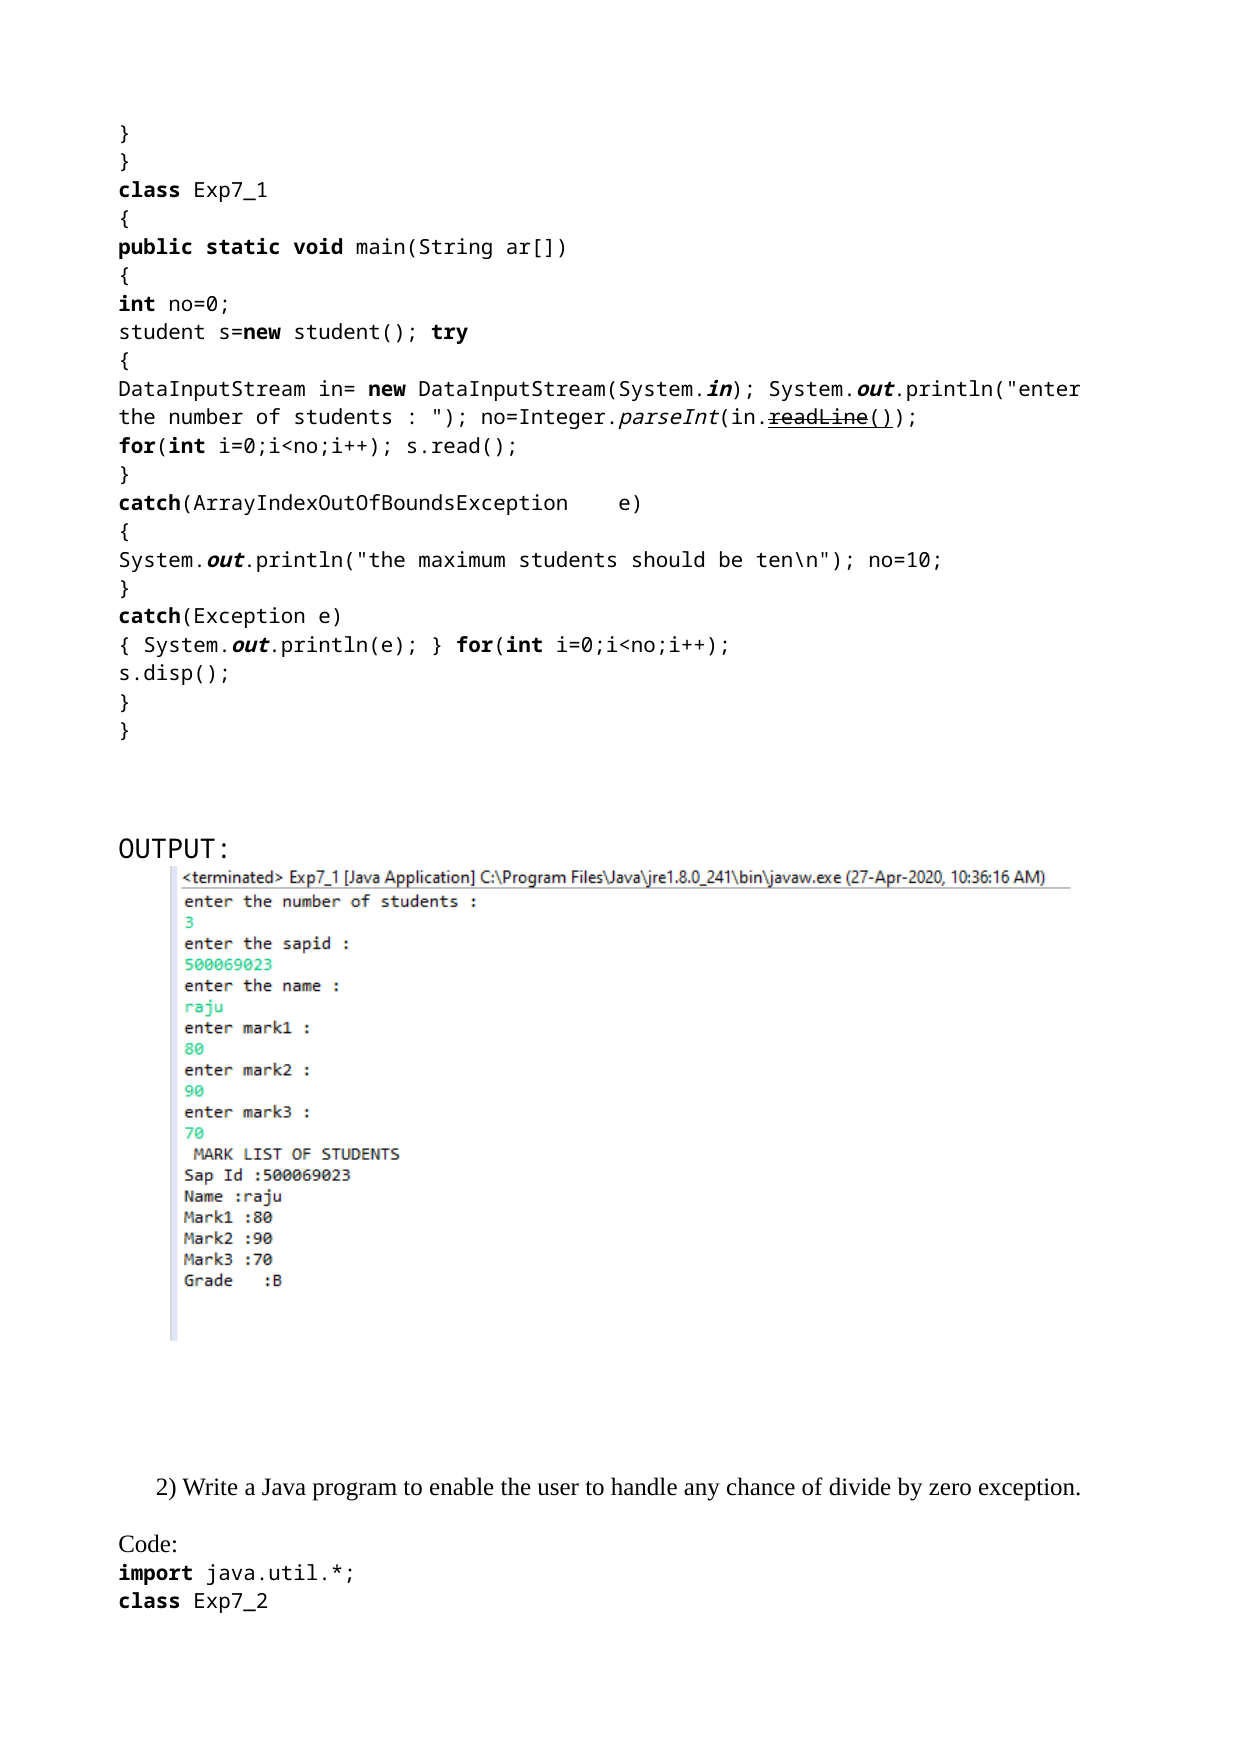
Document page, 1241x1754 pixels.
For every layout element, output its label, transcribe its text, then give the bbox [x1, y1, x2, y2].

text { [118, 260, 1122, 289]
text } [118, 459, 1122, 488]
text DataInputStream in= new DataInputStream(System.in); System.out.println("enter the number of students : "); no=Integer.parseInt(in.readLine()); [118, 374, 1122, 431]
text student s=new student(); try [118, 317, 1122, 346]
text } [118, 118, 1122, 147]
text class Exp7_1 [118, 175, 1122, 203]
text OUTPUT: [118, 829, 1122, 866]
text } [118, 147, 1122, 175]
text { System.out.println(e); } for(int i=0;i<no;i++); [118, 630, 1122, 658]
text int no=0; [118, 289, 1122, 317]
text public static void main(String ar[]) [118, 232, 1122, 260]
text } [118, 573, 1122, 602]
text { [118, 346, 1122, 374]
text } [118, 687, 1122, 715]
text { [118, 203, 1122, 232]
list 2) Write a Java program to enable the user to handle any chance of divide by zero exception. [118, 1472, 1122, 1500]
list import java.util.*; [118, 1558, 1122, 1586]
list Code: [118, 1529, 1122, 1558]
text System.out.println("the maximum students should be ten\n"); no=10; [118, 545, 1122, 573]
text } [118, 715, 1122, 744]
text catch(Exception e) [118, 602, 1122, 630]
picture [169, 866, 1071, 1341]
list class Exp7_2 [118, 1586, 1122, 1615]
text { [118, 516, 1122, 545]
text s.disp(); [118, 658, 1122, 687]
text for(int i=0;i<no;i++); s.read(); [118, 431, 1122, 459]
text catch(ArrayIndexOutOfBoundsException e) [118, 488, 1122, 516]
